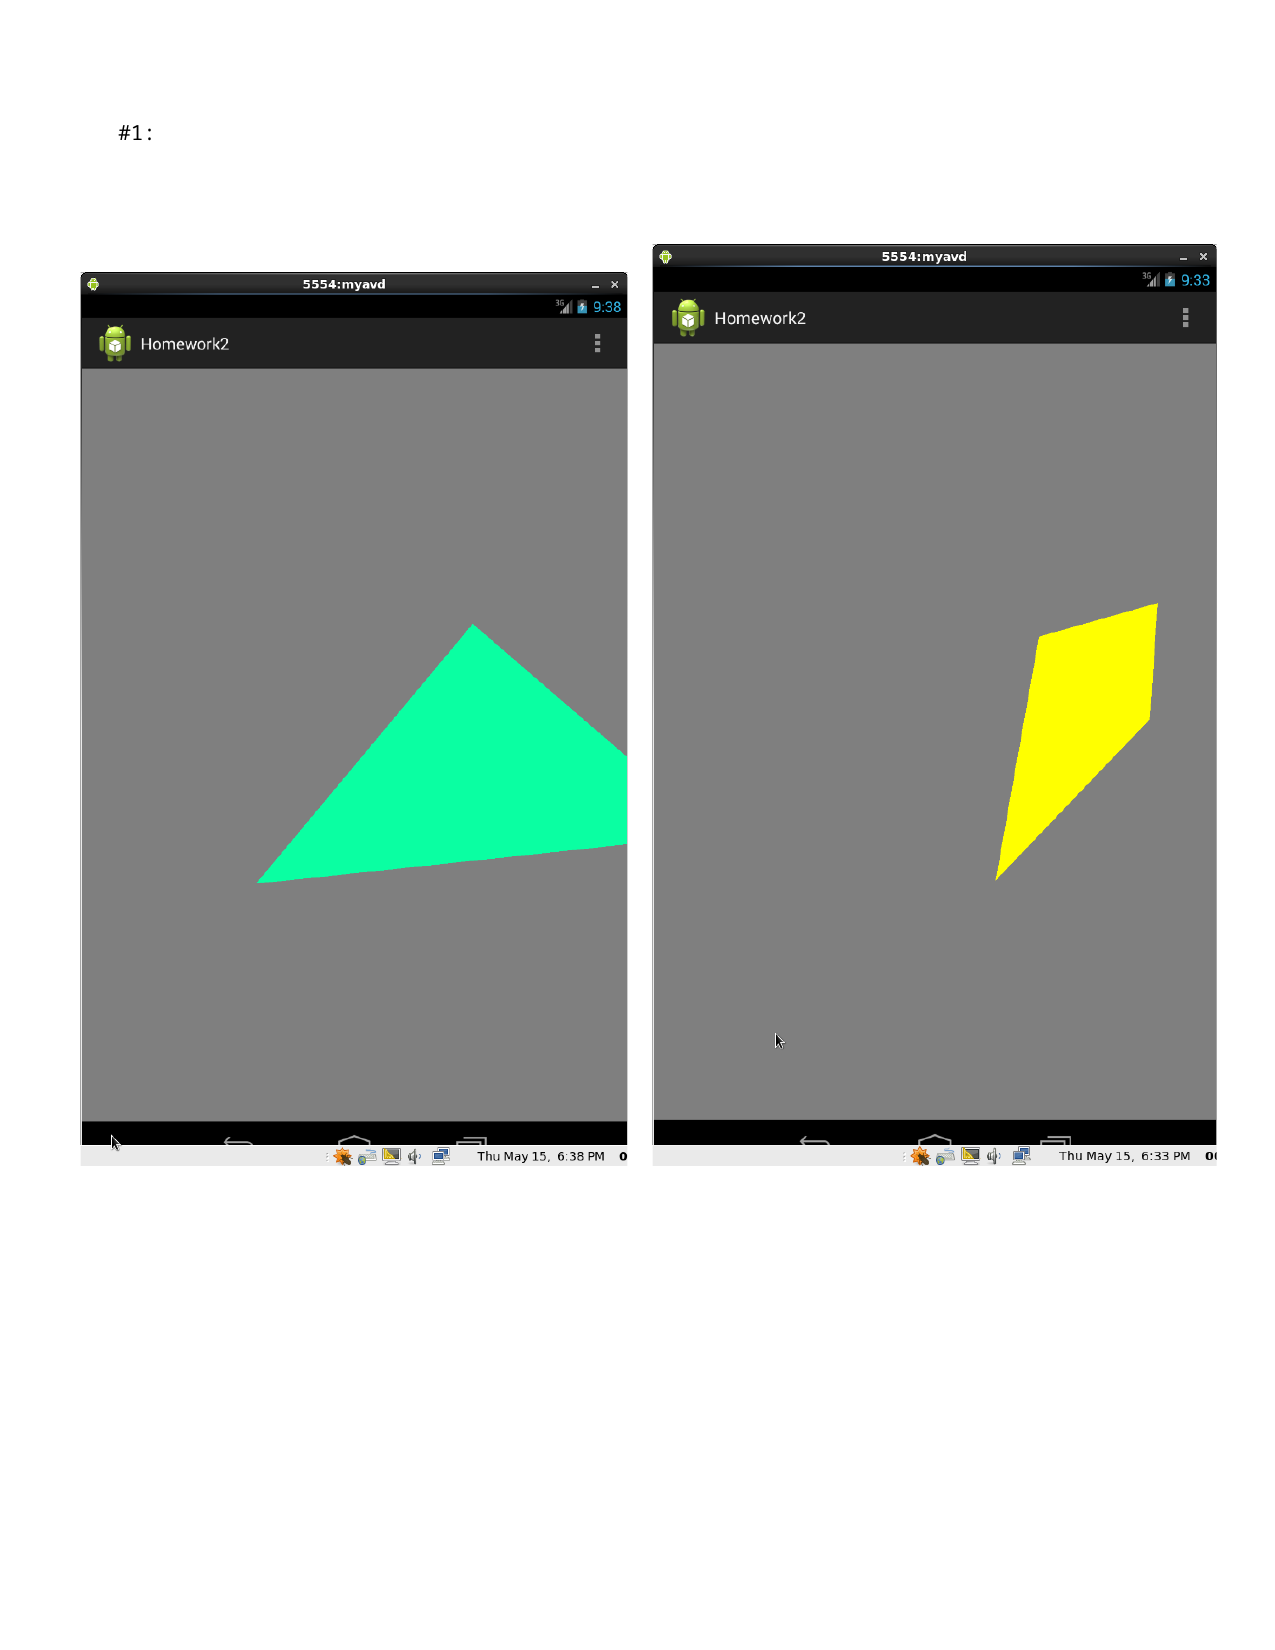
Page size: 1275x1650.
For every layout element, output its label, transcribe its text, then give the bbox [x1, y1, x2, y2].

picture [80, 272, 628, 1166]
picture [652, 244, 1217, 1166]
text #1: [118, 118, 1157, 147]
